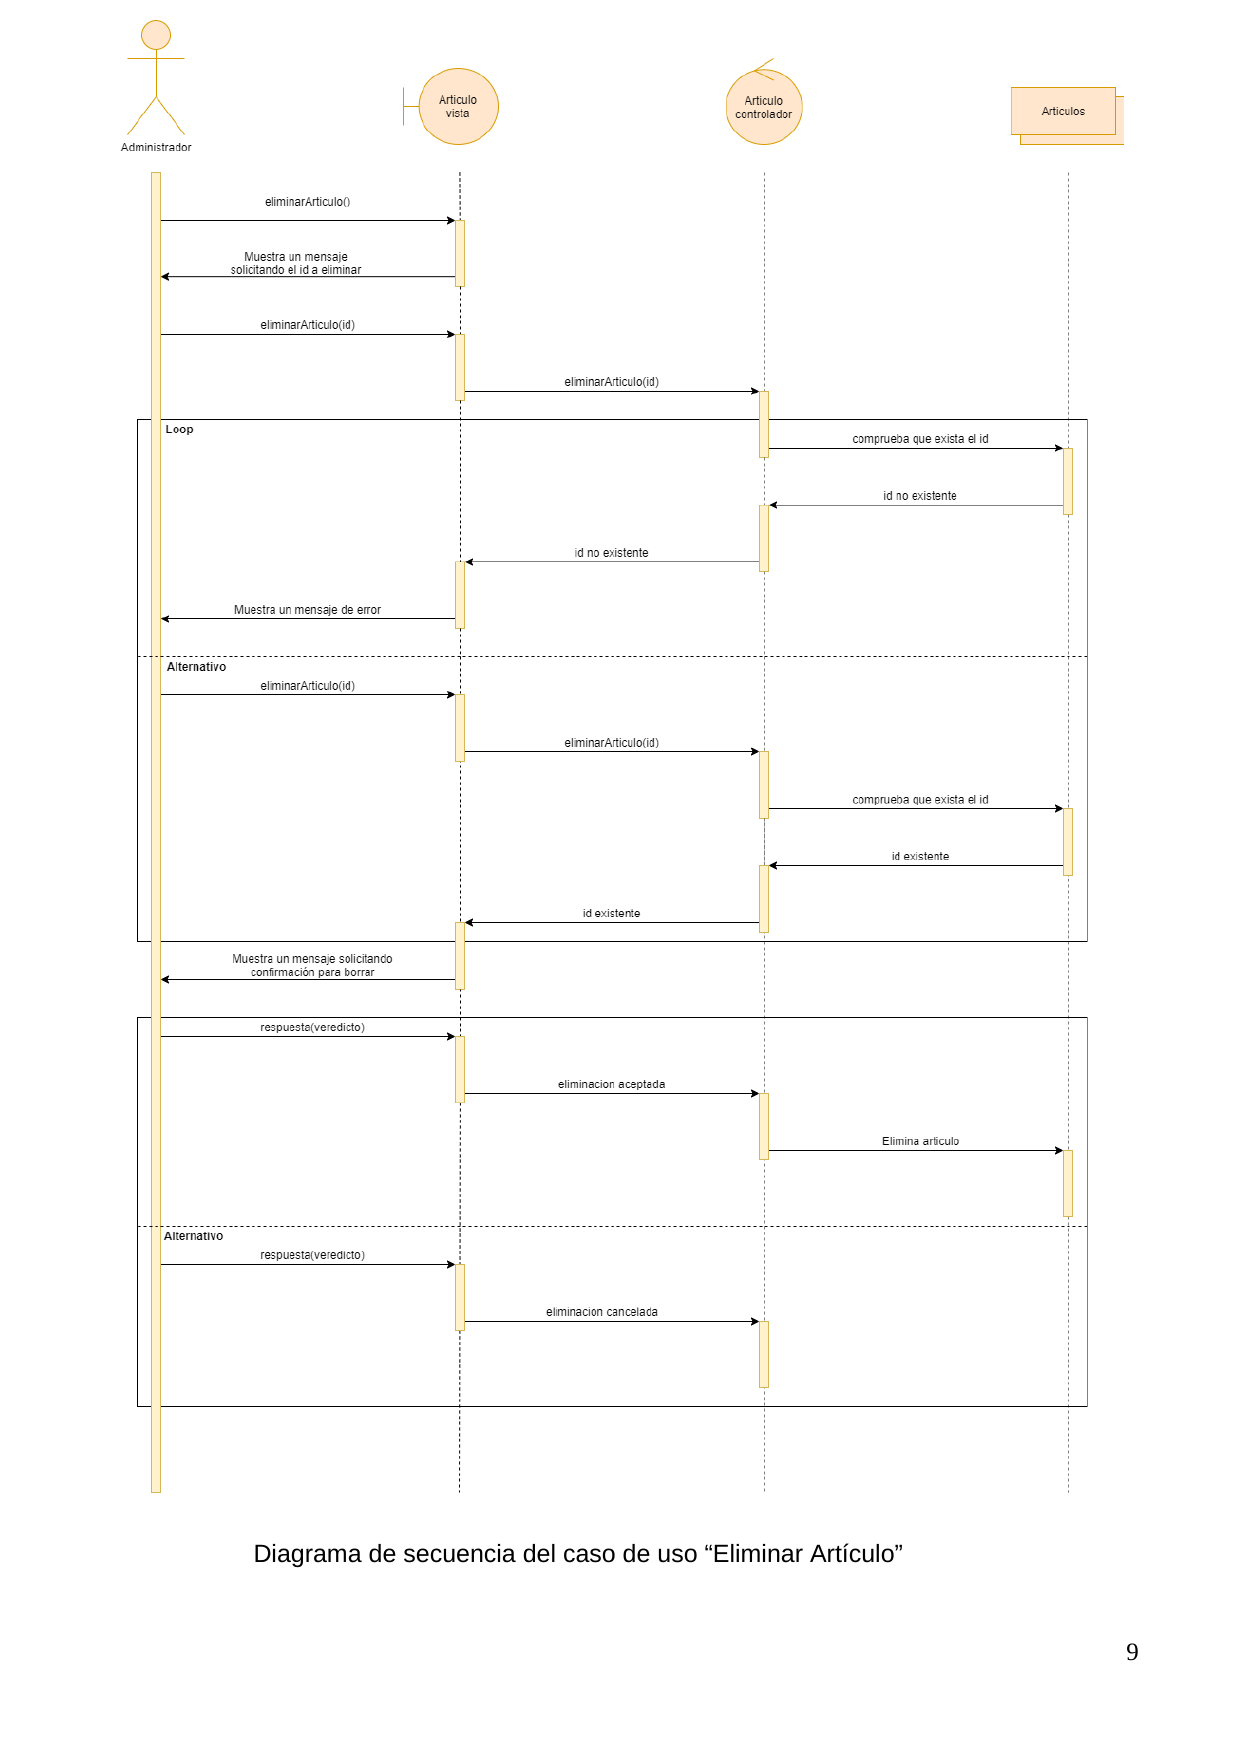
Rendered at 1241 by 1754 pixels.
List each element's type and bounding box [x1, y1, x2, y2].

picture [120, 20, 1124, 1494]
